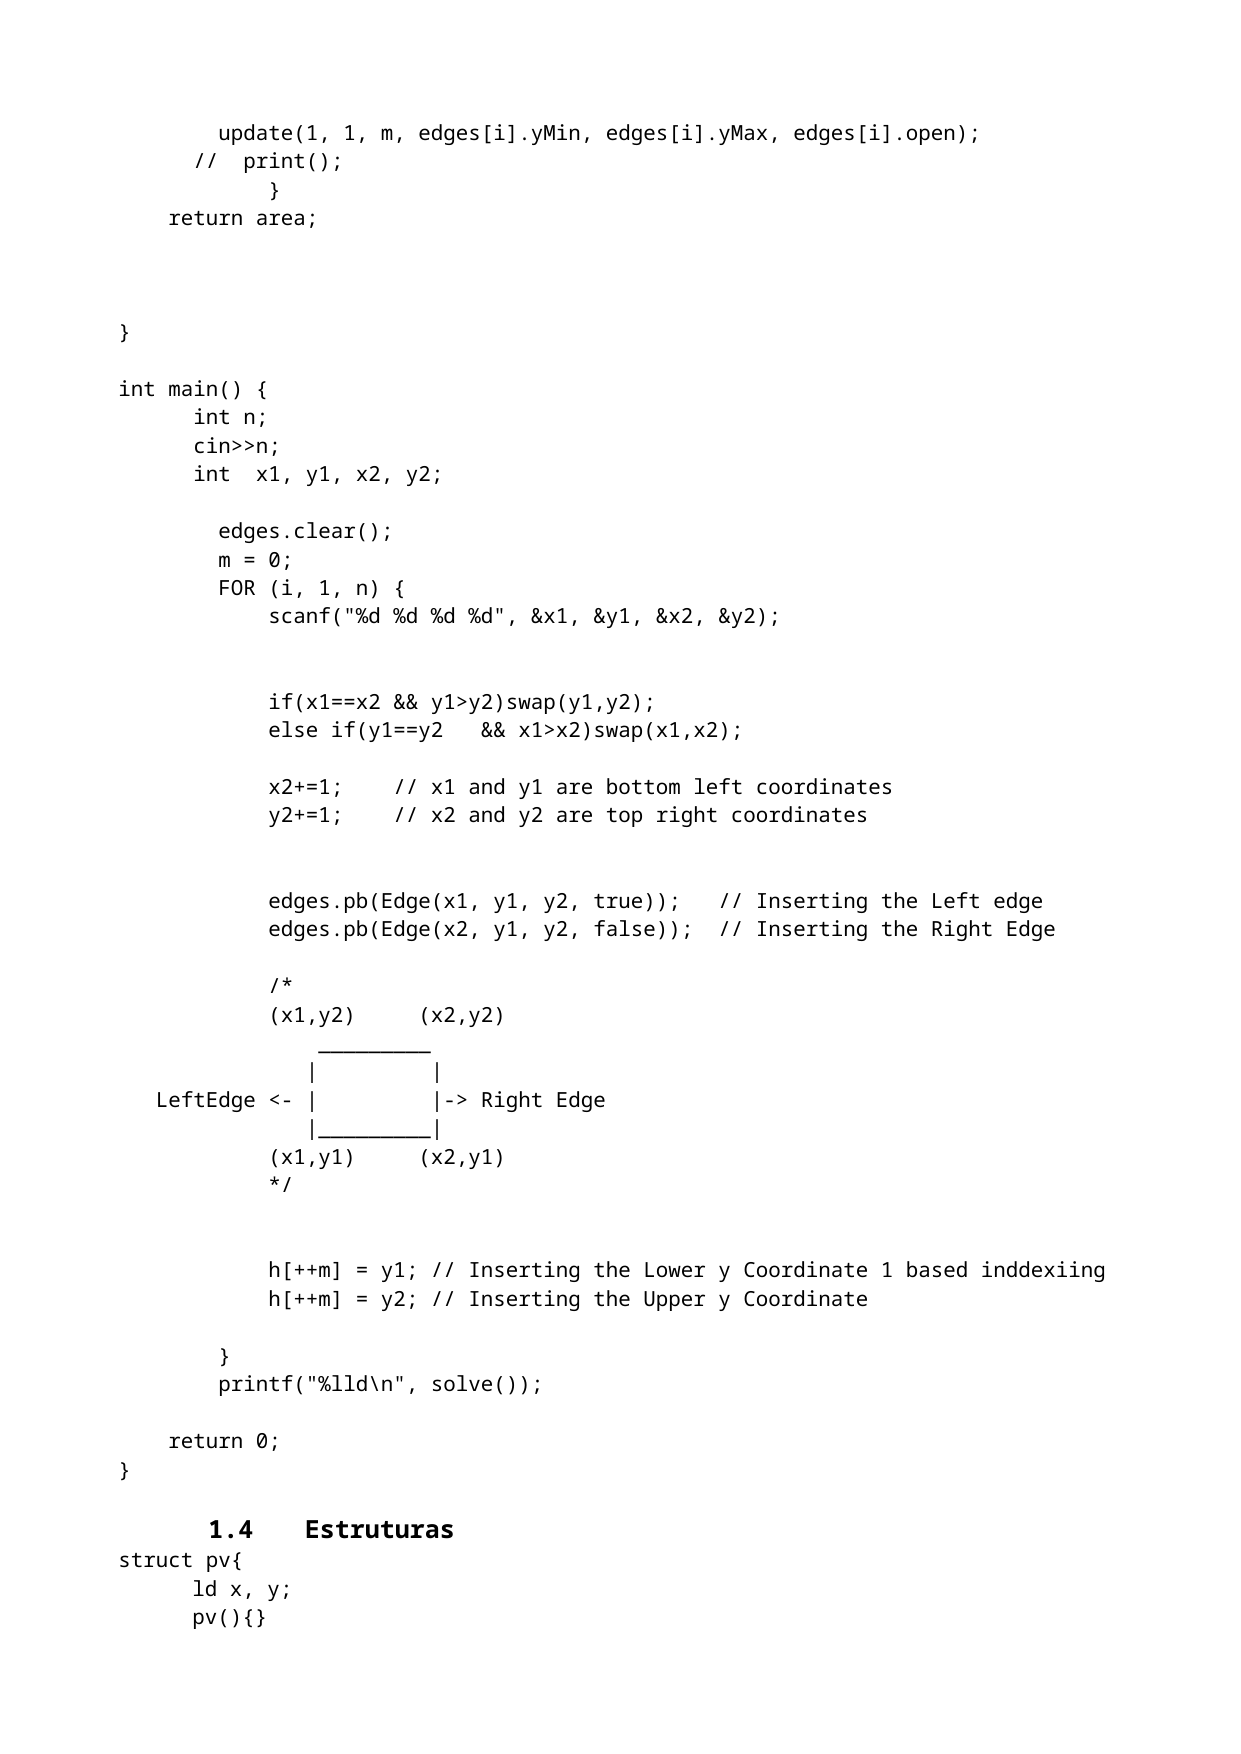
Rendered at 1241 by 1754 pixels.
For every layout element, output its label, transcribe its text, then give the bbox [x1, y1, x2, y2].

text ld x, y; [118, 1574, 1122, 1602]
text m = 0; [118, 545, 1122, 573]
text FOR (i, 1, n) { [118, 573, 1122, 602]
text edges.pb(Edge(x2, y1, y2, false)); // Inserting the Right Edge [118, 914, 1122, 943]
text // print(); [118, 147, 1122, 175]
text } [118, 175, 1122, 203]
text x2+=1; // x1 and y1 are bottom left coordinates [118, 772, 1122, 801]
text } [118, 1341, 1122, 1369]
text } [118, 1455, 1122, 1483]
text (x1,y1) (x2,y1) [118, 1142, 1122, 1170]
text } [118, 317, 1122, 346]
text int n; [118, 402, 1122, 431]
text edges.pb(Edge(x1, y1, y2, true)); // Inserting the Left edge [118, 886, 1122, 914]
text return 0; [118, 1426, 1122, 1455]
text return area; [118, 203, 1122, 232]
text pv(){} [118, 1602, 1122, 1631]
text h[++m] = y2; // Inserting the Upper y Coordinate [118, 1284, 1122, 1312]
text update(1, 1, m, edges[i].yMin, edges[i].yMax, edges[i].open); [118, 118, 1122, 147]
text /* [118, 971, 1122, 1000]
text cin>>n; [118, 431, 1122, 459]
text edges.clear(); [118, 516, 1122, 545]
text h[++m] = y1; // Inserting the Lower y Coordinate 1 based inddexiing [118, 1256, 1122, 1284]
text else if(y1==y2 && x1>x2)swap(x1,x2); [118, 715, 1122, 744]
text (x1,y2) (x2,y2) [118, 1000, 1122, 1028]
text LeftEdge <- | |-> Right Edge [118, 1085, 1122, 1113]
text |_________| [118, 1113, 1122, 1142]
text struct pv{ [118, 1546, 1122, 1574]
text y2+=1; // x2 and y2 are top right coordinates [118, 801, 1122, 829]
text */ [118, 1170, 1122, 1199]
text scanf("%d %d %d %d", &x1, &y1, &x2, &y2); [118, 602, 1122, 630]
text int x1, y1, x2, y2; [118, 459, 1122, 488]
list Estruturas [193, 1512, 1122, 1546]
text printf("%lld\n", solve()); [118, 1369, 1122, 1398]
text if(x1==x2 && y1>y2)swap(y1,y2); [118, 687, 1122, 715]
text int main() { [118, 374, 1122, 402]
text | | [118, 1057, 1122, 1085]
text _________ [118, 1028, 1122, 1057]
